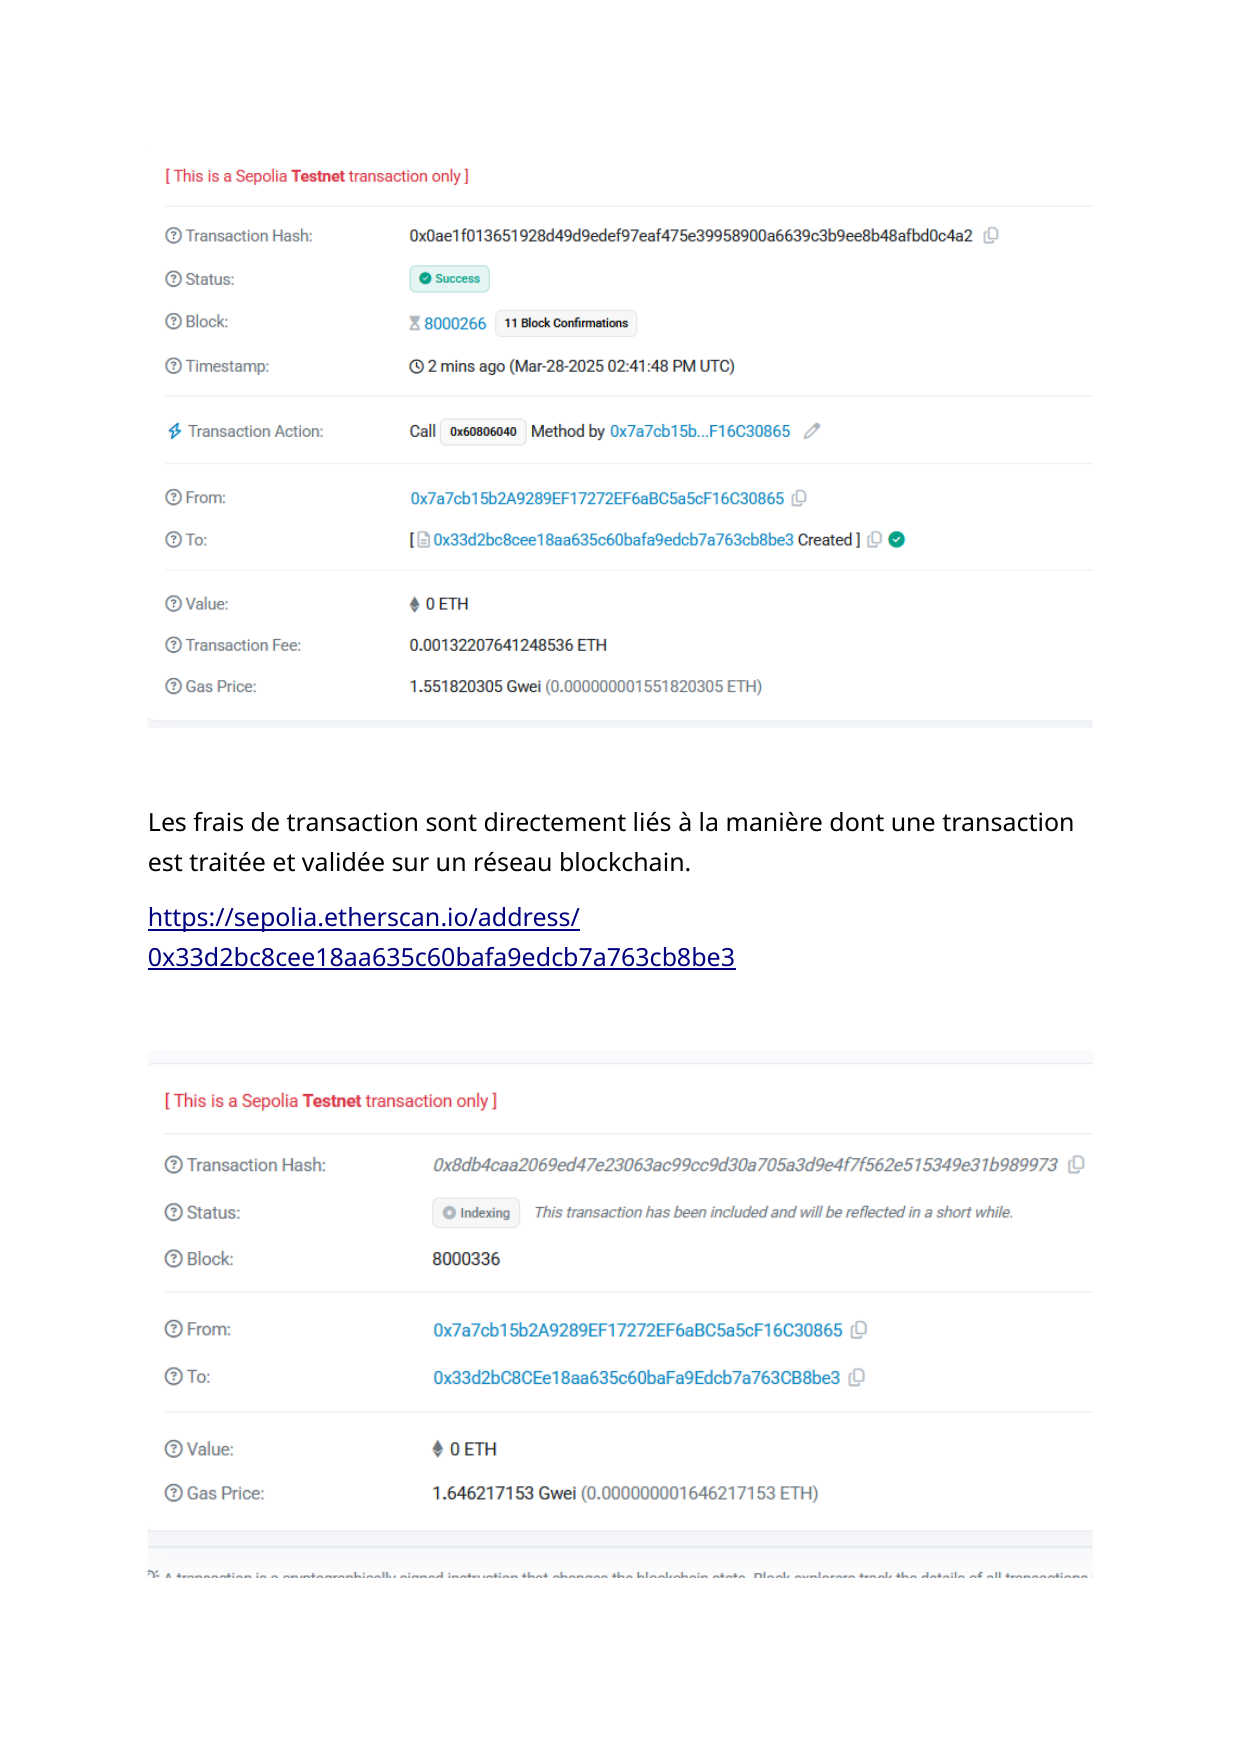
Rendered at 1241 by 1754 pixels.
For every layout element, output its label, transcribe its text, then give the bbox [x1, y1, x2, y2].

text Les frais de transaction sont directement liés à la manière dont une transaction est traitée et validée sur un réseau blockchain. [148, 805, 1093, 878]
text https://sepolia.etherscan.io/address/0x33d2bc8cee18aa635c60bafa9edcb7a763cb8be3 [148, 900, 1093, 973]
